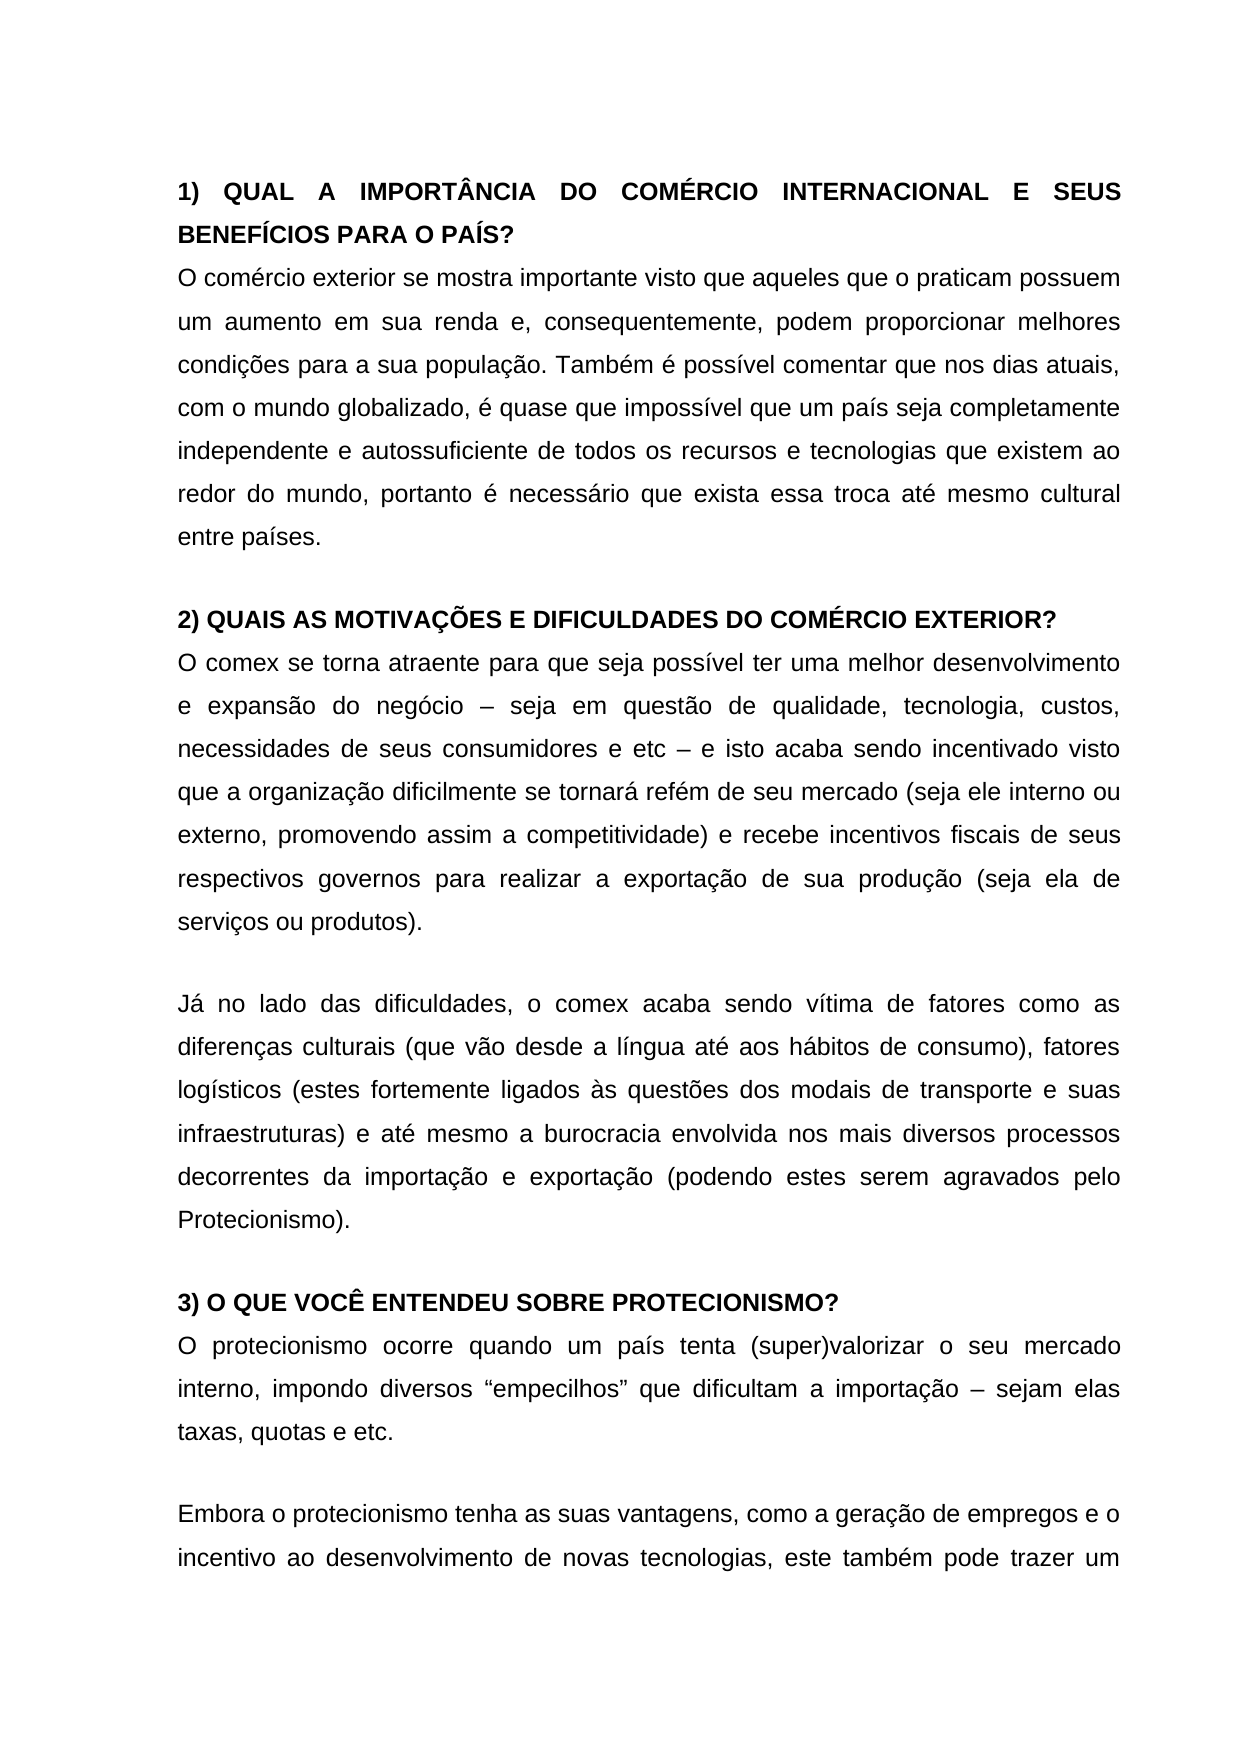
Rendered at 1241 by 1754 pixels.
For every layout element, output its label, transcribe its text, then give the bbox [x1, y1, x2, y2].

text 3) O QUE VOCÊ ENTENDEU SOBRE PROTECIONISMO? [177, 1287, 1122, 1316]
text Embora o protecionismo tenha as suas vantagens, como a geração de empregos e o incentivo ao desenvolvimento de novas tecnologias, este também pode trazer um [177, 1499, 1122, 1571]
text Já no lado das dificuldades, o comex acaba sendo vítima de fatores como as diferenças culturais (que vão desde a língua até aos hábitos de consumo), fatores logísticos (estes fortemente ligados às questões dos modais de transporte e suas infraestruturas) e até mesmo a burocracia envolvida nos mais diversos processos decorrentes da importação e exportação (podendo estes serem agravados pelo Protecionismo). [177, 989, 1122, 1234]
text 1) QUAL A IMPORTÂNCIA DO COMÉRCIO INTERNACIONAL E SEUS BENEFÍCIOS PARA O PAÍS? [177, 177, 1122, 249]
text O comércio exterior se mostra importante visto que aqueles que o praticam possuem um aumento em sua renda e, consequentemente, podem proporcionar melhores condições para a sua população. Também é possível comentar que nos dias atuais, com o mundo globalizado, é quase que impossível que um país seja completamente independente e autossuficiente de todos os recursos e tecnologias que existem ao redor do mundo, portanto é necessário que exista essa troca até mesmo cultural entre países. [177, 263, 1122, 551]
text 2) QUAIS AS MOTIVAÇÕES E DIFICULDADES DO COMÉRCIO EXTERIOR? [177, 605, 1122, 633]
text O protecionismo ocorre quando um país tenta (super)valorizar o seu mercado interno, impondo diversos “empecilhos” que dificultam a importação – sejam elas taxas, quotas e etc. [177, 1331, 1122, 1446]
text O comex se torna atraente para que seja possível ter uma melhor desenvolvimento e expansão do negócio – seja em questão de qualidade, tecnologia, custos, necessidades de seus consumidores e etc – e isto acaba sendo incentivado visto que a organização dificilmente se tornará refém de seu mercado (seja ele interno ou externo, promovendo assim a competitividade) e recebe incentivos fiscais de seus respectivos governos para realizar a exportação de sua produção (seja ela de serviços ou produtos). [177, 648, 1122, 935]
